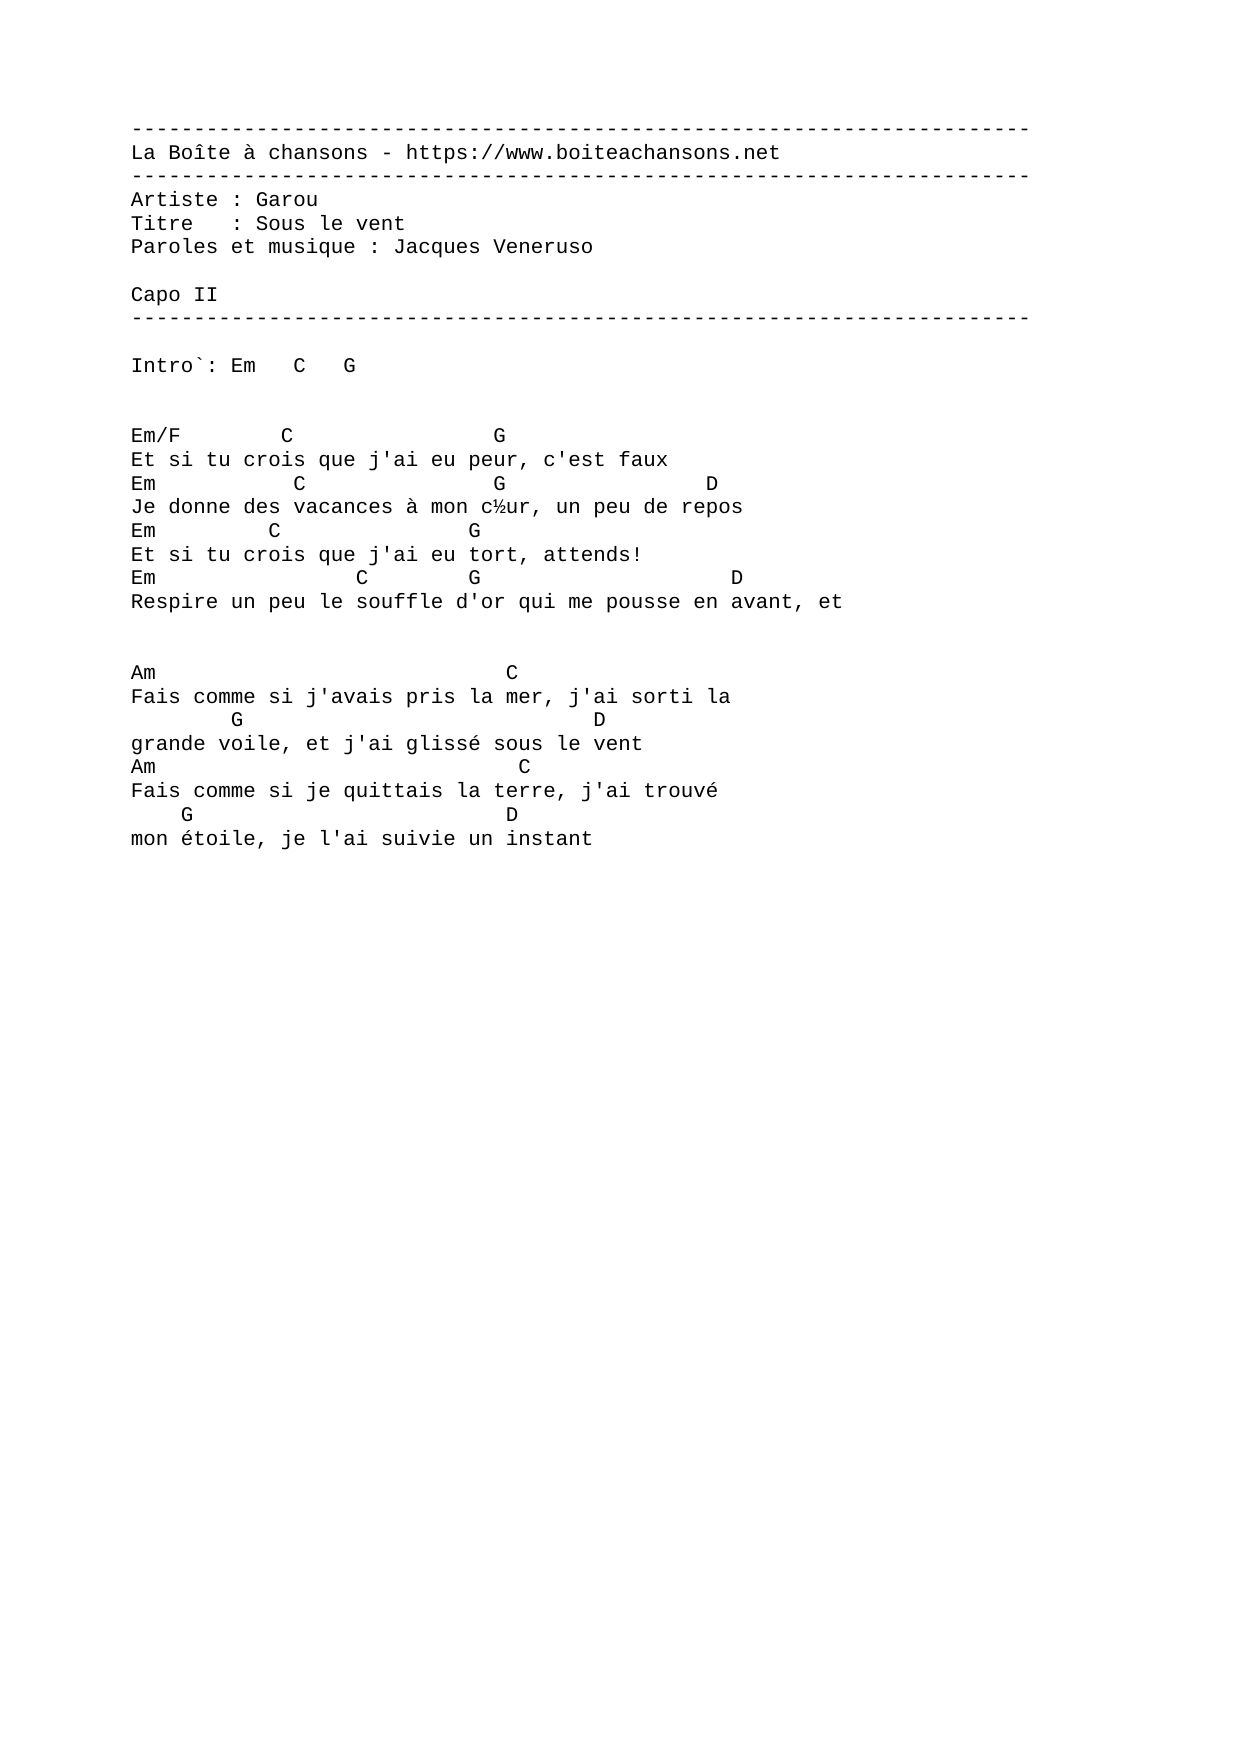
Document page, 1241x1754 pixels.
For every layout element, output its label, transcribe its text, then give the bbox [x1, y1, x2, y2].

text ------------------------------------------------------------------------ [118, 307, 1122, 331]
text Fais comme si je quittais la terre, j'ai trouvé [118, 780, 1122, 804]
text Artiste : Garou [118, 189, 1122, 213]
text Am C [118, 757, 1122, 780]
text mon étoile, je l'ai suivie un instant [118, 827, 1122, 851]
text Et si tu crois que j'ai eu tort, attends! [118, 544, 1122, 567]
text Titre : Sous le vent [118, 213, 1122, 236]
text Paroles et musique : Jacques Veneruso [118, 236, 1122, 260]
text Capo II [118, 284, 1122, 307]
text Em/F C G [118, 426, 1122, 449]
text Em C G [118, 520, 1122, 544]
text Em C G D [118, 473, 1122, 496]
text Em C G D [118, 567, 1122, 591]
text G D [118, 709, 1122, 733]
text Et si tu crois que j'ai eu peur, c'est faux [118, 449, 1122, 473]
text ------------------------------------------------------------------------ [118, 118, 1122, 142]
text G D [118, 804, 1122, 827]
text Intro`: Em C G [118, 354, 1122, 378]
text grande voile, et j'ai glissé sous le vent [118, 733, 1122, 757]
text Fais comme si j'avais pris la mer, j'ai sorti la [118, 686, 1122, 709]
text La Boîte à chansons - https://www.boiteachansons.net [118, 142, 1122, 165]
text Am C [118, 662, 1122, 686]
text Respire un peu le souffle d'or qui me pousse en avant, et [118, 591, 1122, 615]
text Je donne des vacances à mon c½ur, un peu de repos [118, 496, 1122, 520]
text ------------------------------------------------------------------------ [118, 165, 1122, 189]
